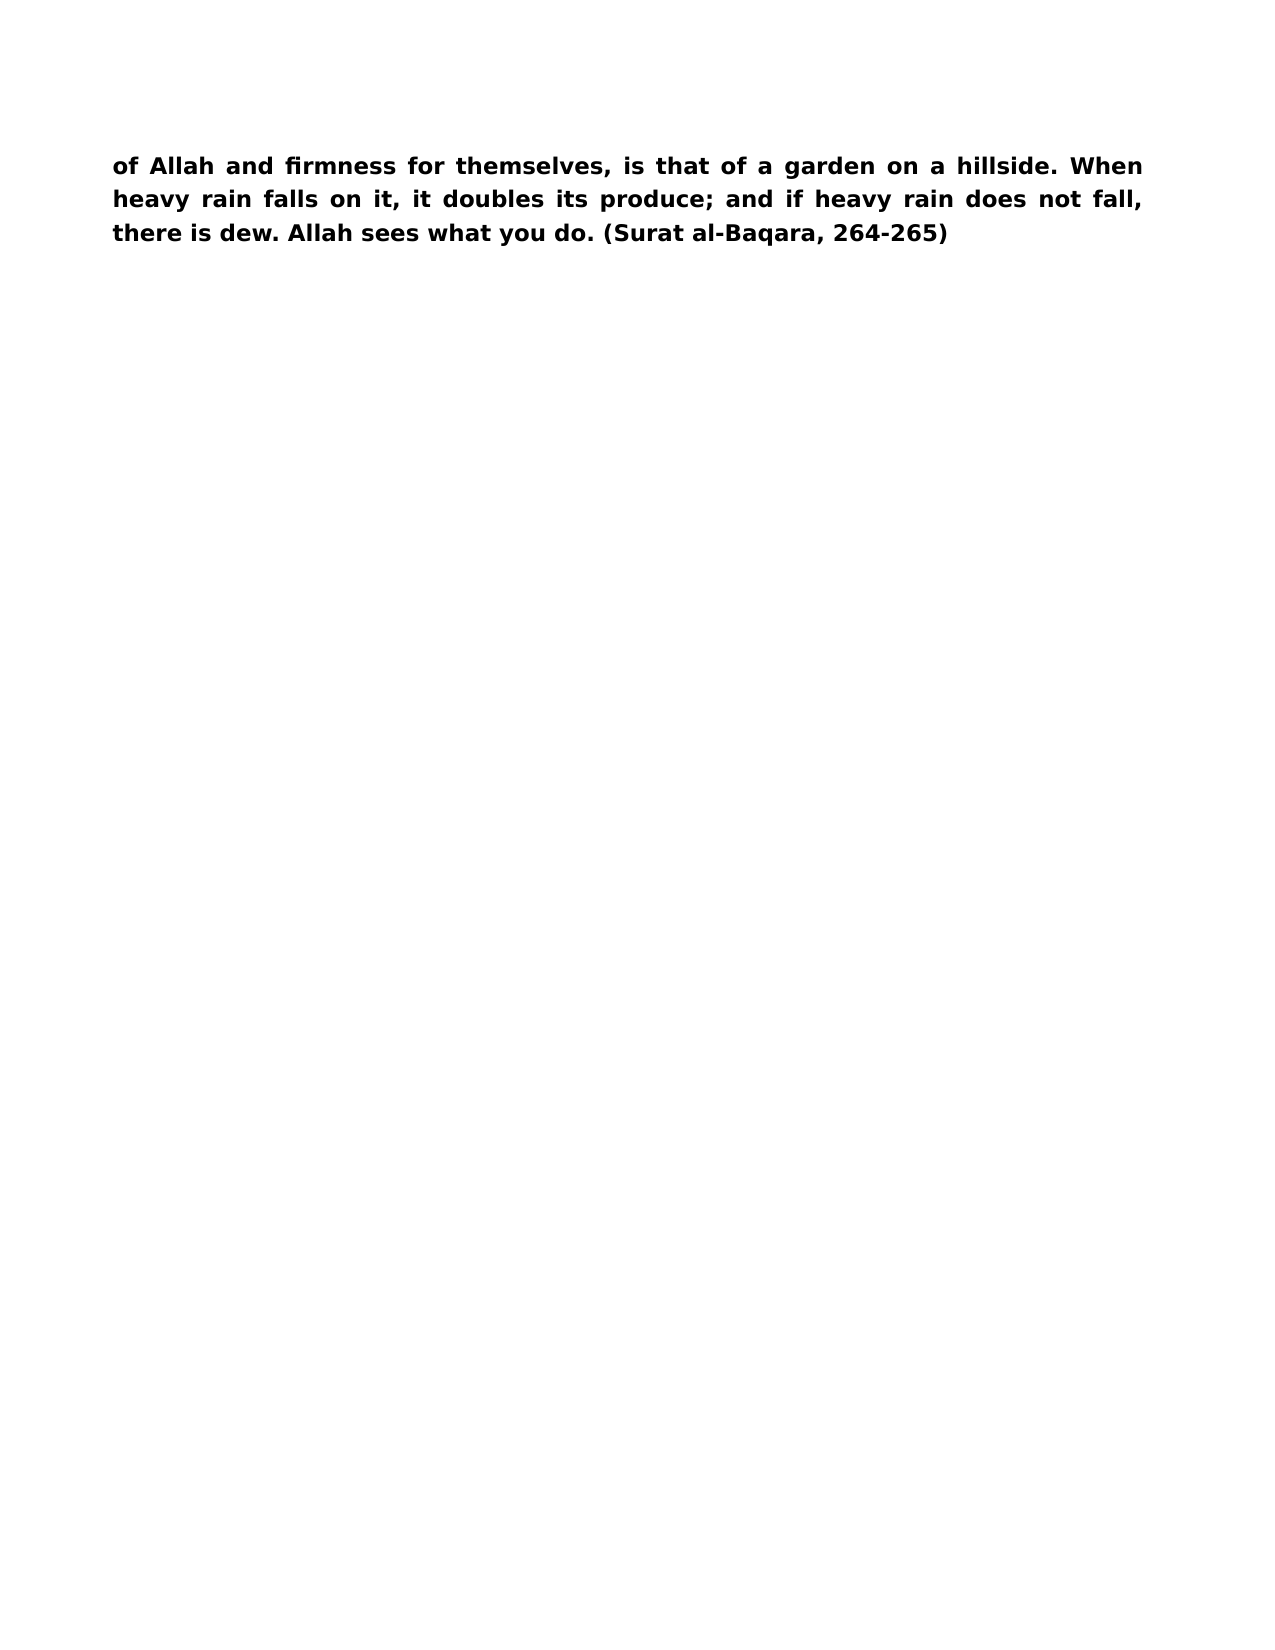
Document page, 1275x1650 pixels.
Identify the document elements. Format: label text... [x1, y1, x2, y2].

text of Allah and firmness for themselves, is that of a garden on a hillside. When heavy rain falls on it, it doubles its produce; and if heavy rain does not fall, there is dew. Allah sees what you do. (Surat al-Baqara, 264-265) [112, 148, 1145, 248]
